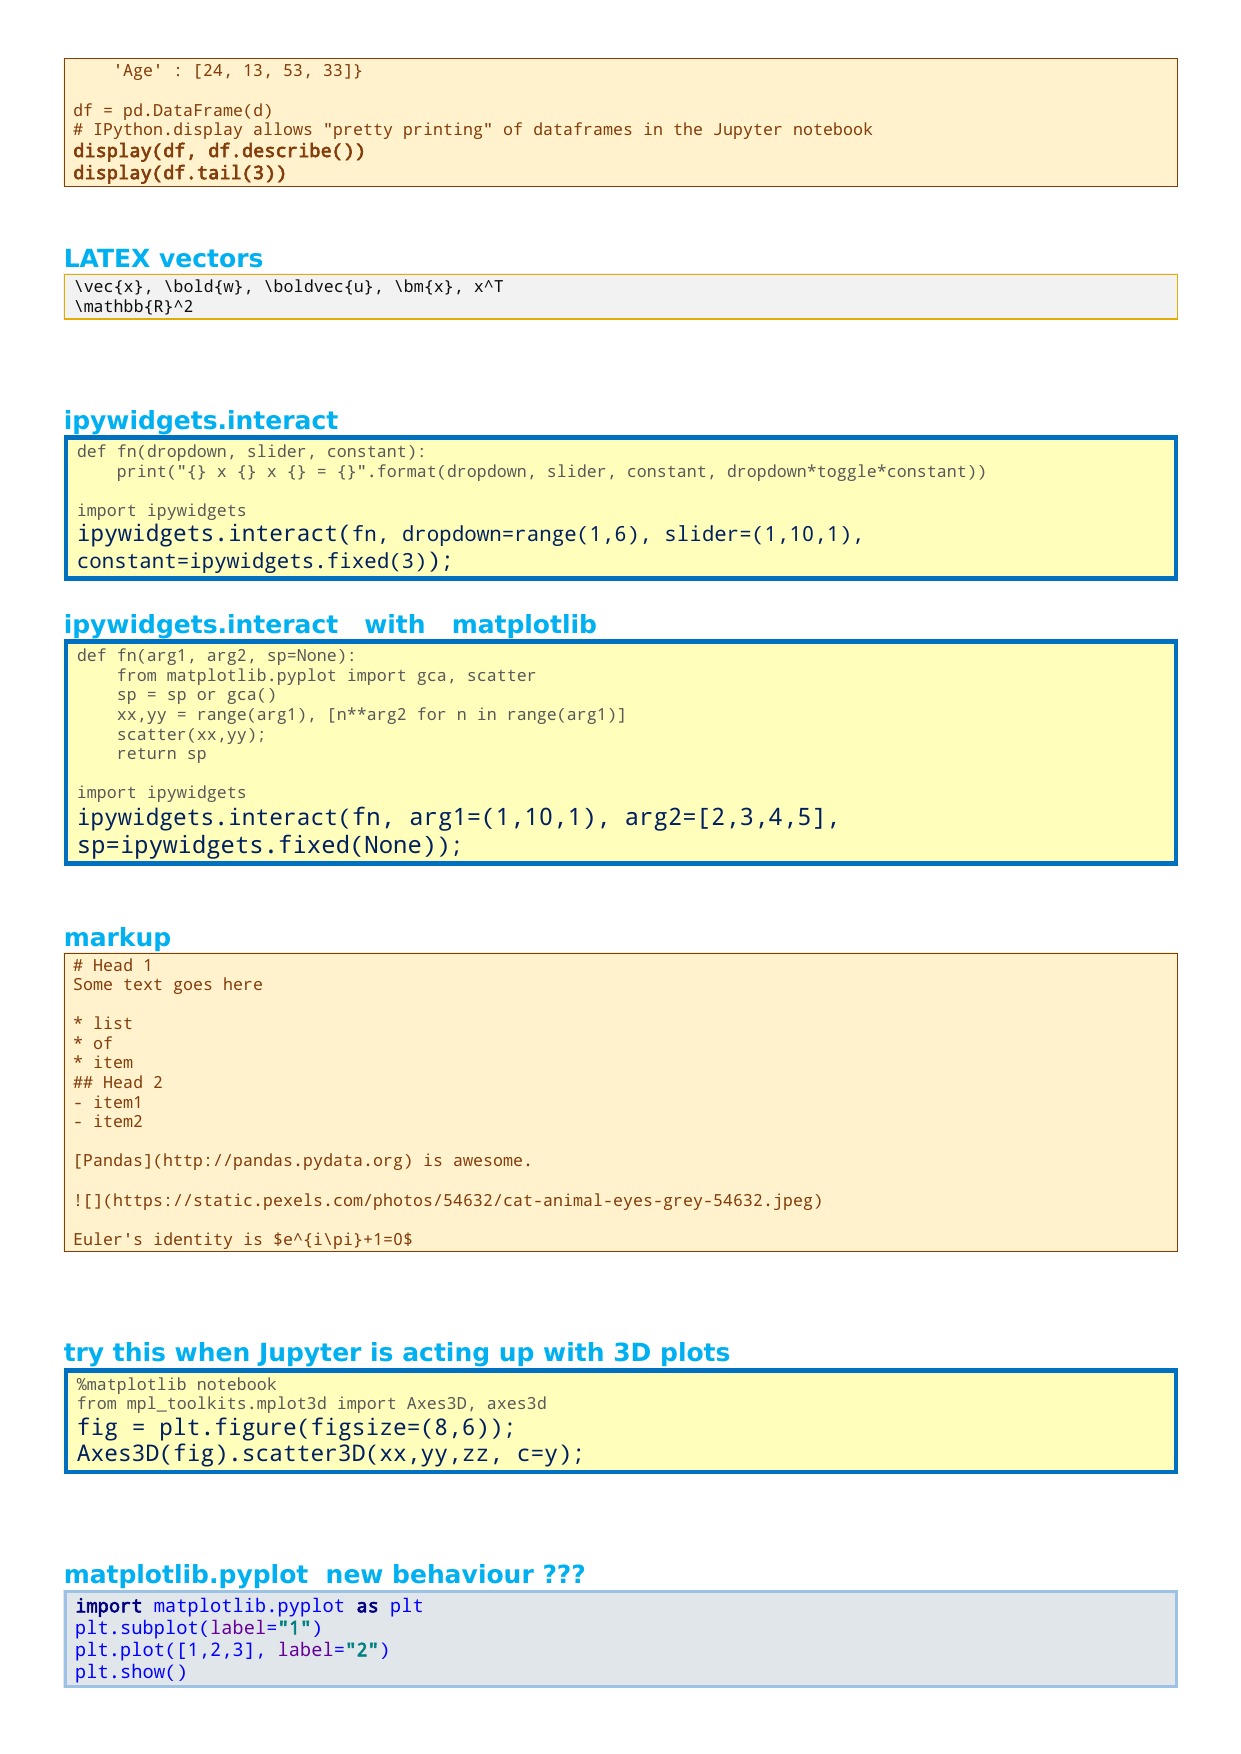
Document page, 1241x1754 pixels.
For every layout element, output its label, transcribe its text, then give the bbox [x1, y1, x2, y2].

text import matplotlib.pyplot as plt plt.subplot(label="1") plt.plot([1,2,3], label="2") plt.show() [67, 1593, 1175, 1685]
text import ipywidgets [68, 776, 1174, 796]
text fig = plt.figure(figsize=(8,6)); [68, 1407, 1174, 1434]
text from matplotlib.pyplot import gca, scatter [68, 659, 1174, 678]
text ## Head 2 [65, 1070, 1177, 1089]
text from mpl_toolkits.mplot3d import Axes3D, axes3d [68, 1387, 1174, 1407]
text df = pd.DataFrame(d) [65, 97, 1177, 117]
text 'Age' : [24, 13, 53, 33]} [65, 59, 1177, 78]
text xx,yy = range(arg1), [n**arg2 for n in range(arg1)] [68, 698, 1174, 718]
text \vec{x}, \bold{w}, \boldvec{u}, \bm{x}, x^T [65, 275, 1177, 293]
title ipywidgets.interact with matplotlib [63, 610, 1178, 639]
text sp = sp or gca() [68, 678, 1174, 698]
text * list [65, 1011, 1177, 1031]
text * item [65, 1050, 1177, 1070]
text Axes3D(fig).scatter3D(xx,yy,zz, c=y); [68, 1434, 1174, 1470]
title ipywidgets.interact [63, 406, 1178, 435]
text - item2 [65, 1109, 1177, 1129]
text Euler's identity is $e^{i\pi}+1=0$ [65, 1227, 1177, 1251]
text - item1 [65, 1089, 1177, 1109]
text %matplotlib notebook [68, 1373, 1174, 1387]
text ![](https://static.pexels.com/photos/54632/cat-animal-eyes-grey-54632.jpeg) [65, 1187, 1177, 1207]
text display(df, df.describe()) [65, 137, 1177, 158]
text display(df.tail(3)) [65, 158, 1177, 186]
text # IPython.display allows "pretty printing" of dataframes in the Jupyter notebook [65, 117, 1177, 137]
text return sp [68, 737, 1174, 757]
text scatter(xx,yy); [68, 718, 1174, 737]
title matplotlib.pyplot new behaviour ??? [63, 1561, 1178, 1590]
text print("{} x {} x {} = {}".format(dropdown, slider, constant, dropdown*toggle*constant)) [68, 455, 1174, 474]
title try this when Jupyter is acting up with 3D plots [63, 1339, 1178, 1368]
text # Head 1 [65, 954, 1177, 972]
text def fn(dropdown, slider, constant): [68, 440, 1174, 455]
text [Pandas](http://pandas.pydata.org) is awesome. [65, 1148, 1177, 1168]
text * of [65, 1031, 1177, 1050]
text def fn(arg1, arg2, sp=None): [68, 644, 1174, 659]
text ipywidgets.interact(fn, dropdown=range(1,6), slider=(1,10,1), constant=ipywidgets.fixed(3)); [68, 514, 1174, 576]
text import ipywidgets [68, 494, 1174, 514]
title LATEX vectors [63, 244, 1178, 273]
text Some text goes here [65, 972, 1177, 992]
text ipywidgets.interact(fn, arg1=(1,10,1), arg2=[2,3,4,5], sp=ipywidgets.fixed(None)); [68, 796, 1174, 861]
text \mathbb{R}^2 [65, 293, 1177, 318]
title markup [63, 923, 1178, 952]
